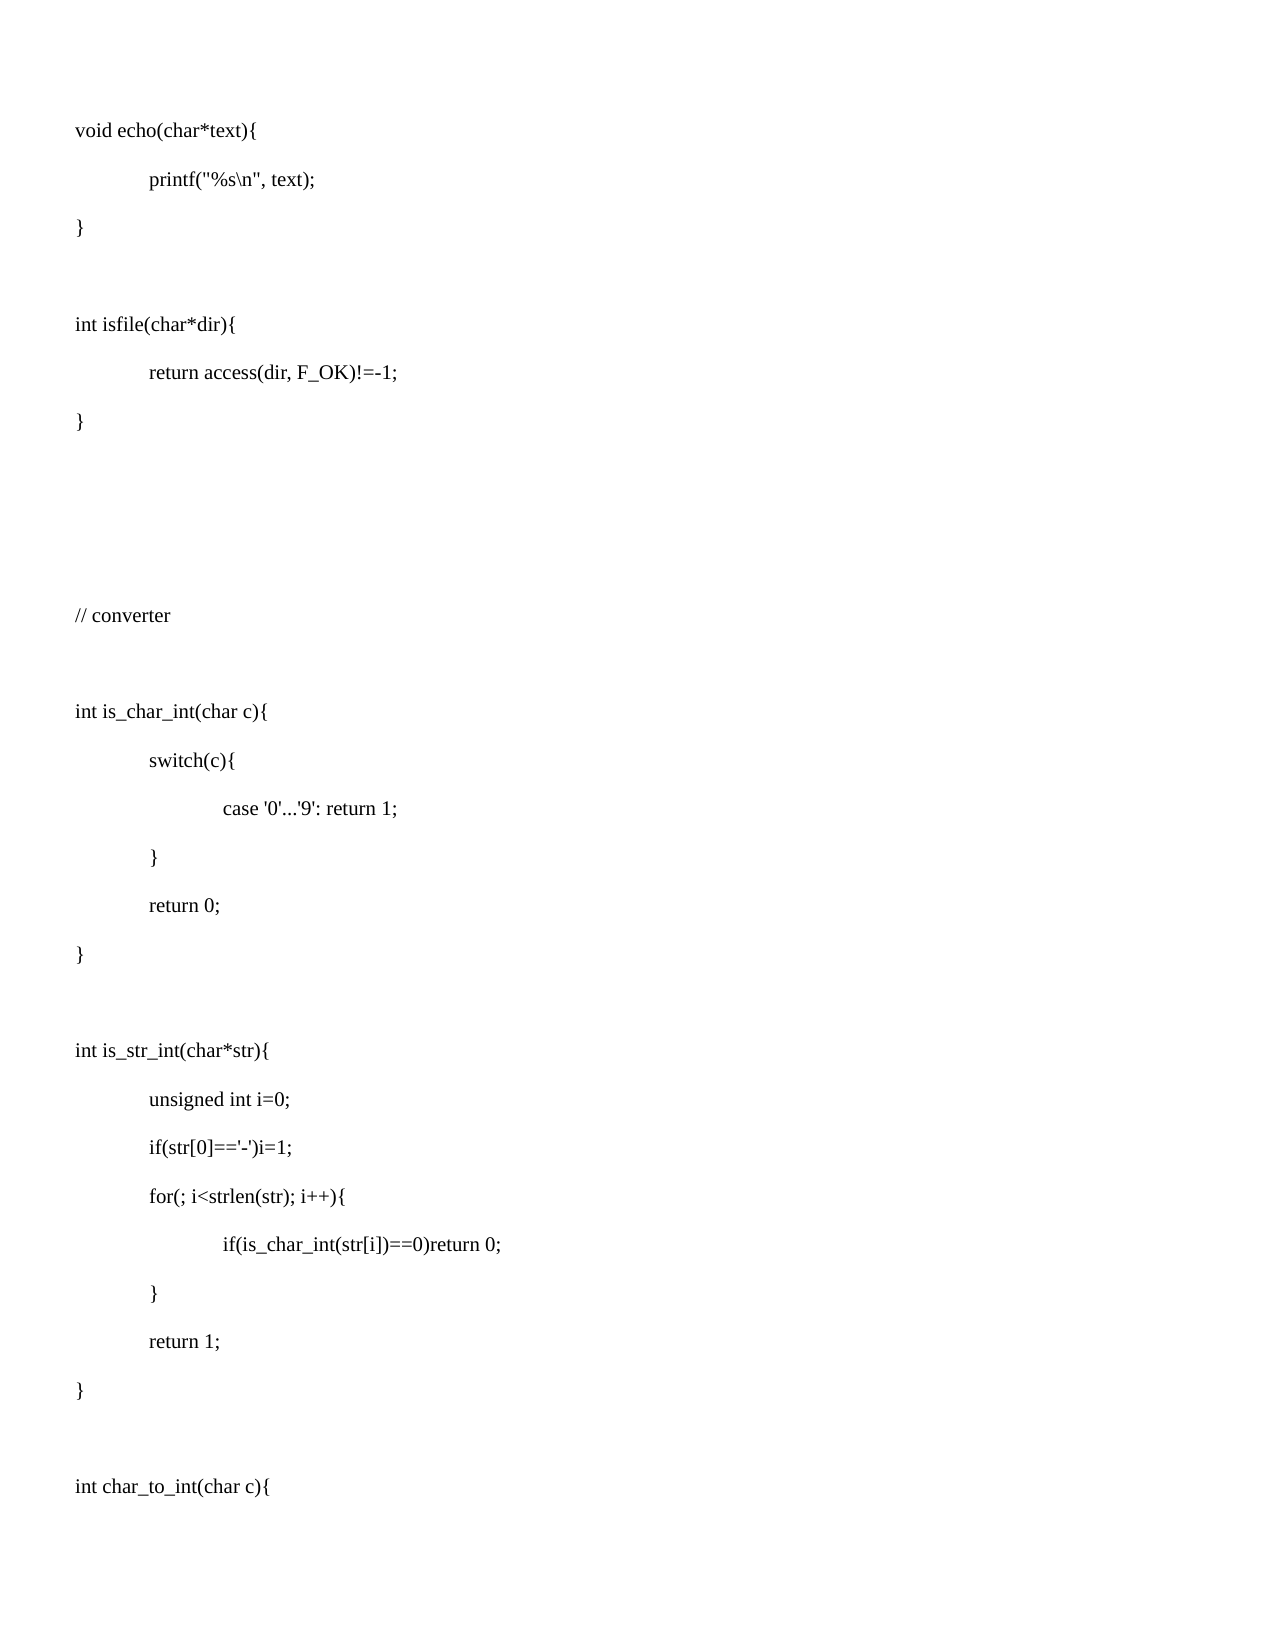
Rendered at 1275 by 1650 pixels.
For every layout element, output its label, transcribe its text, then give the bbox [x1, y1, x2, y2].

text for(; i<strlen(str); i++){ [75, 1184, 1209, 1208]
text } [75, 845, 1209, 869]
text } [75, 942, 1209, 966]
text void echo(char*text){ [75, 118, 1209, 142]
text unsigned int i=0; [75, 1087, 1209, 1111]
text int is_char_int(char c){ [75, 699, 1209, 723]
text printf("%s\n", text); [75, 167, 1209, 191]
text int char_to_int(char c){ [75, 1474, 1209, 1498]
text return 0; [75, 893, 1209, 917]
text switch(c){ [75, 748, 1209, 772]
text if(str[0]=='-')i=1; [75, 1135, 1209, 1159]
text // converter [75, 602, 1209, 627]
text case '0'...'9': return 1; [75, 796, 1209, 820]
text } [75, 215, 1209, 239]
text } [75, 1377, 1209, 1402]
text } [75, 409, 1209, 433]
text if(is_char_int(str[i])==0)return 0; [75, 1232, 1209, 1256]
text int isfile(char*dir){ [75, 312, 1209, 336]
text return access(dir, F_OK)!=-1; [75, 360, 1209, 384]
text return 1; [75, 1329, 1209, 1353]
text } [75, 1281, 1209, 1305]
text int is_str_int(char*str){ [75, 1038, 1209, 1062]
